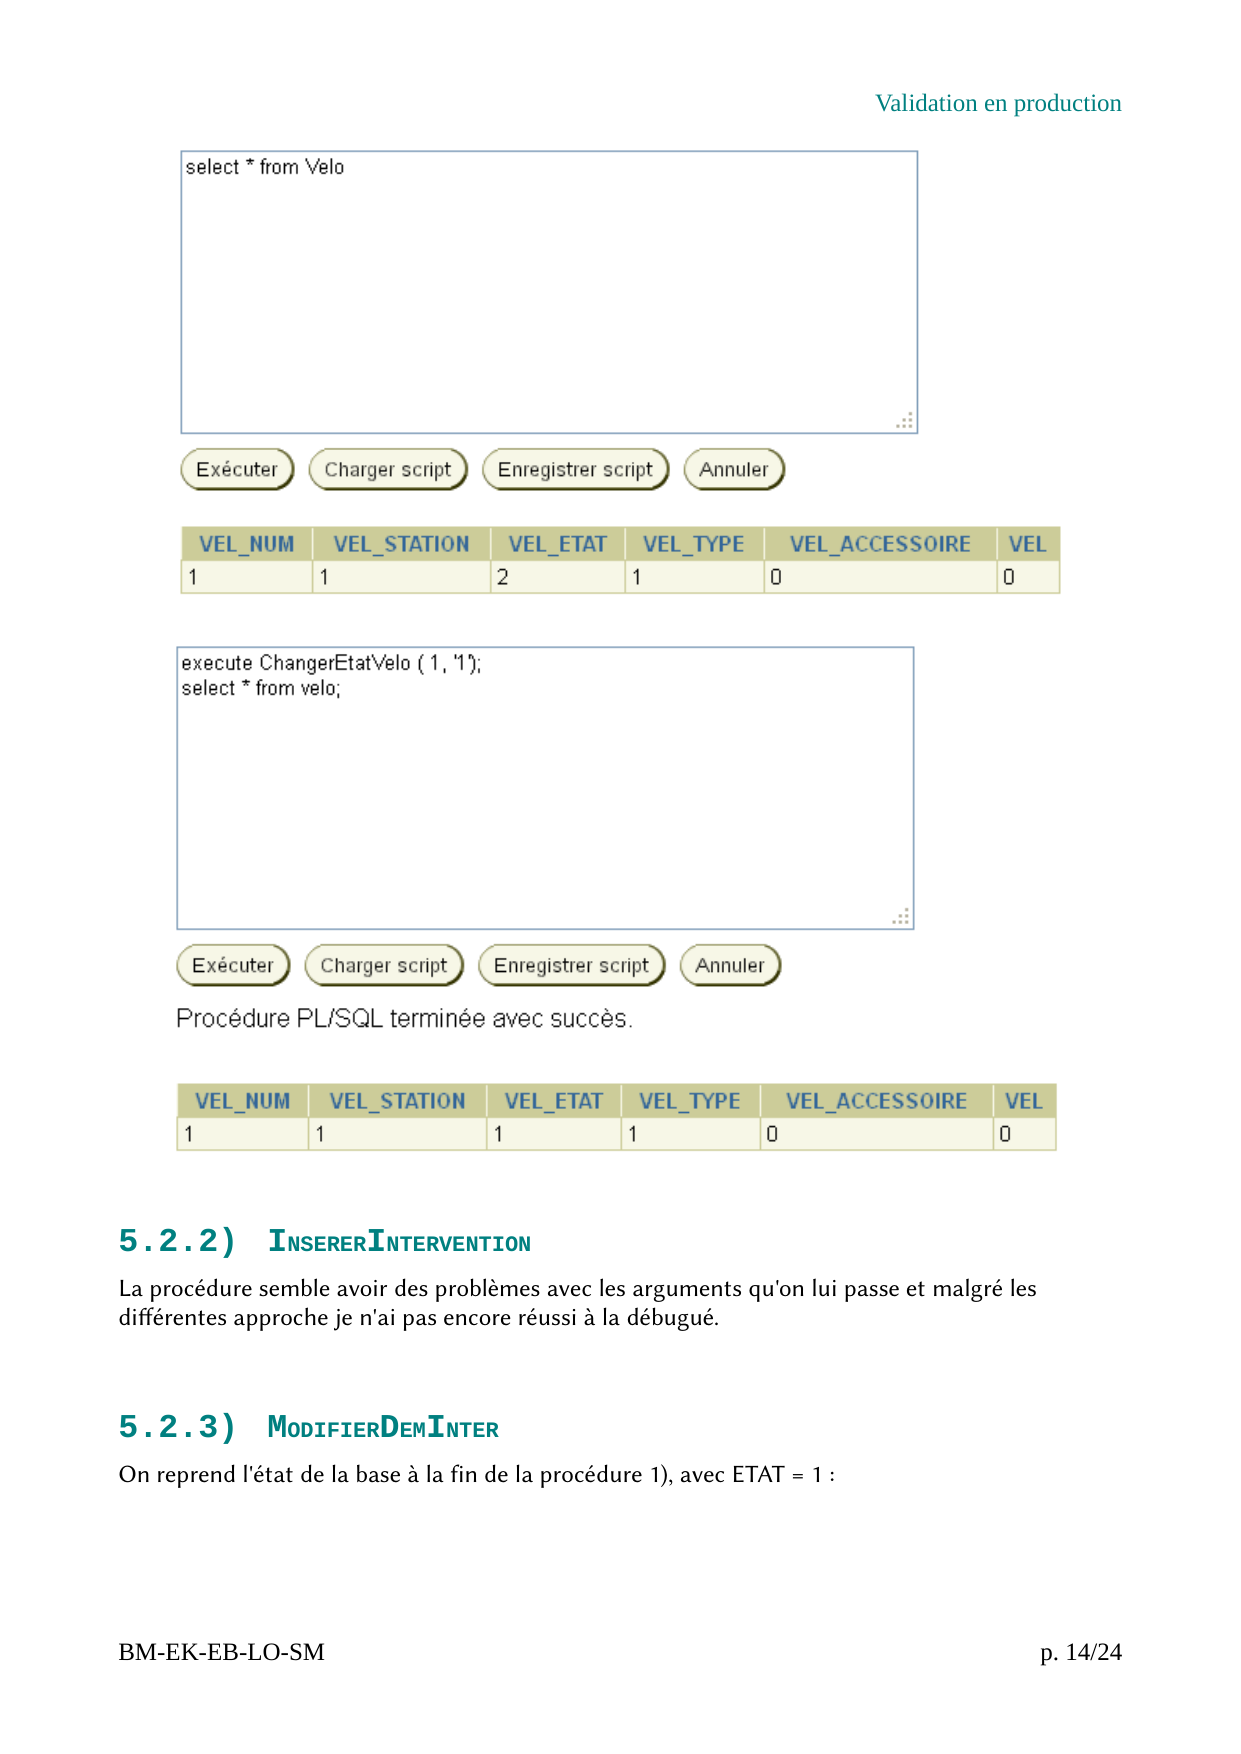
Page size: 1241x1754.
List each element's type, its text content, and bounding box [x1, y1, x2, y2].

subtitle ModifierDemInter [118, 1410, 1122, 1448]
subtitle InsererIntervention [118, 1224, 1122, 1262]
picture [173, 146, 1067, 602]
picture [172, 642, 1068, 1159]
text La procédure semble avoir des problèmes avec les arguments qu'on lui passe et malgré les différentes approche je n'ai pas encore réussi à la débugué. [118, 1274, 1122, 1332]
text On reprend l'état de la base à la fin de la procédure 1), avec ETAT = 1 : [118, 1460, 1122, 1489]
